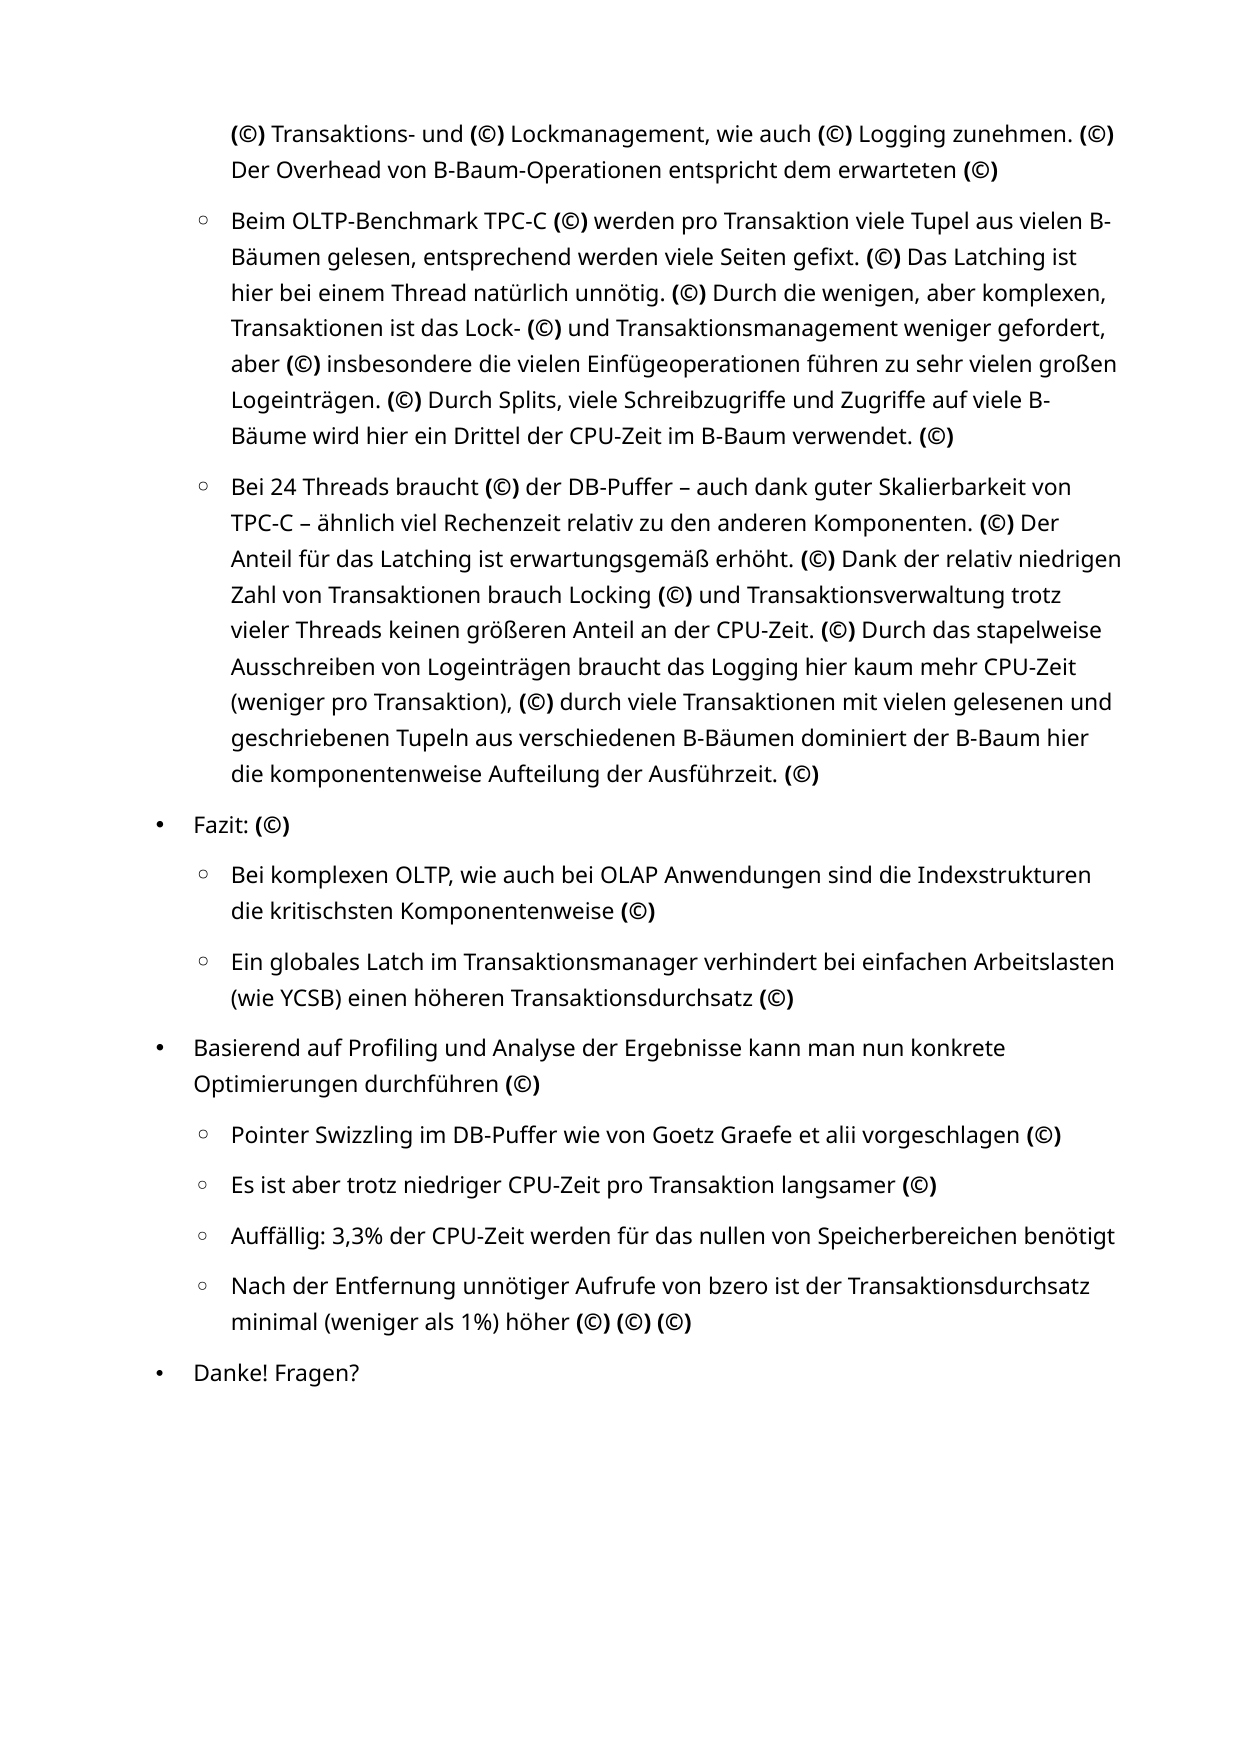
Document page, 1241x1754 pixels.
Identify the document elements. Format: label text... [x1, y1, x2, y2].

list Fazit: (©) [156, 809, 1122, 840]
list Ein globales Latch im Transaktionsmanager verhindert bei einfachen Arbeitslasten (wie YCSB) einen höheren Transaktionsdurchsatz (©) [193, 946, 1122, 1013]
list Bei komplexen OLTP, wie auch bei OLAP Anwendungen sind die Indexstrukturen die kritischsten Komponentenweise (©) [193, 859, 1122, 926]
list (©) Transaktions- und (©) Lockmanagement, wie auch (©) Logging zunehmen. (©) Der Overhead von B-Baum-Operationen entspricht dem erwarteten (©) [193, 118, 1122, 185]
list Pointer Swizzling im DB-Puffer wie von Goetz Graefe et alii vorgeschlagen (©) [193, 1119, 1122, 1150]
list Auffällig: 3,3% der CPU-Zeit werden für das nullen von Speicherbereichen benötigt [193, 1220, 1122, 1251]
list Nach der Entfernung unnötiger Aufrufe von bzero ist der Transaktionsdurchsatz minimal (weniger als 1%) höher (©) (©) (©) [193, 1270, 1122, 1337]
list Basierend auf Profiling und Analyse der Ergebnisse kann man nun konkrete Optimierungen durchführen (©) [156, 1032, 1122, 1099]
list Beim OLTP-Benchmark TPC-C (©) werden pro Transaktion viele Tupel aus vielen B-Bäumen gelesen, entsprechend werden viele Seiten gefixt. (©) Das Latching ist hier bei einem Thread natürlich unnötig. (©) Durch die wenigen, aber komplexen, Transaktionen ist das Lock- (©) und Transaktionsmanagement weniger gefordert, aber (©) insbesondere die vielen Einfügeoperationen führen zu sehr vielen großen Logeinträgen. (©) Durch Splits, viele Schreibzugriffe und Zugriffe auf viele B-Bäume wird hier ein Drittel der CPU-Zeit im B-Baum verwendet. (©) [193, 204, 1122, 451]
list Bei 24 Threads braucht (©) der DB-Puffer – auch dank guter Skalierbarkeit von TPC-C – ähnlich viel Rechenzeit relativ zu den anderen Komponenten. (©) Der Anteil für das Latching ist erwartungsgemäß erhöht. (©) Dank der relativ niedrigen Zahl von Transaktionen brauch Locking (©) und Transaktionsverwaltung trotz vieler Threads keinen größeren Anteil an der CPU-Zeit. (©) Durch das stapelweise Ausschreiben von Logeinträgen braucht das Logging hier kaum mehr CPU-Zeit (weniger pro Transaktion), (©) durch viele Transaktionen mit vielen gelesenen und geschriebenen Tupeln aus verschiedenen B-Bäumen dominiert der B-Baum hier die komponentenweise Aufteilung der Ausführzeit. (©) [193, 471, 1122, 789]
list Danke! Fragen? [156, 1357, 1122, 1388]
list Es ist aber trotz niedriger CPU-Zeit pro Transaktion langsamer (©) [193, 1169, 1122, 1200]
